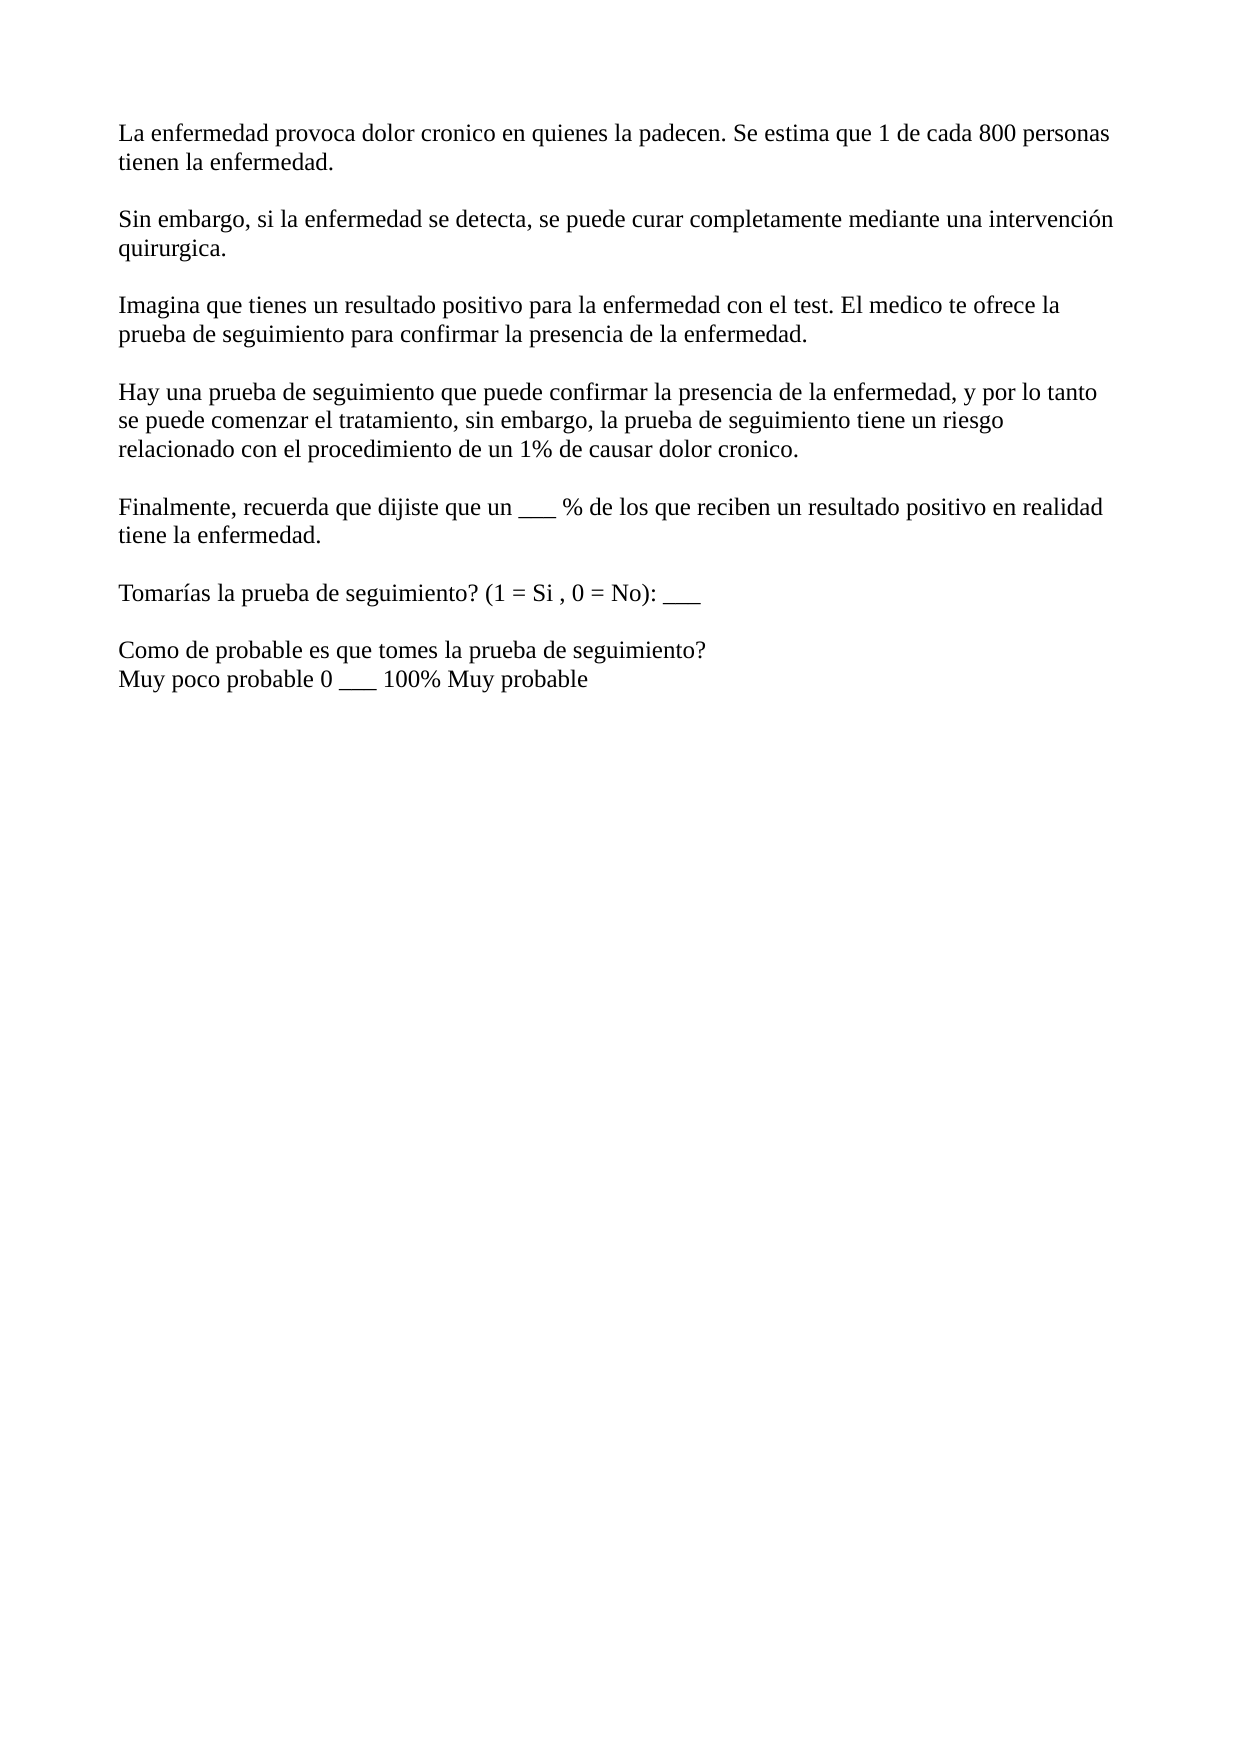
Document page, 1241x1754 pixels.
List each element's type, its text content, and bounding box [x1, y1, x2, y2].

text Muy poco probable 0 ___ 100% Muy probable [118, 664, 1122, 693]
text Hay una prueba de seguimiento que puede confirmar la presencia de la enfermedad, y por lo tanto se puede comenzar el tratamiento, sin embargo, la prueba de seguimiento tiene un riesgo relacionado con el procedimiento de un 1% de causar dolor cronico. [118, 377, 1122, 463]
text Imagina que tienes un resultado positivo para la enfermedad con el test. El medico te ofrece la prueba de seguimiento para confirmar la presencia de la enfermedad. [118, 291, 1122, 348]
text Tomarías la prueba de seguimiento? (1 = Si , 0 = No): ___ [118, 578, 1122, 607]
text Como de probable es que tomes la prueba de seguimiento? [118, 636, 1122, 664]
text Sin embargo, si la enfermedad se detecta, se puede curar completamente mediante una intervención quirurgica. [118, 204, 1122, 262]
text Finalmente, recuerda que dijiste que un ___ % de los que reciben un resultado positivo en realidad tiene la enfermedad. [118, 492, 1122, 549]
text La enfermedad provoca dolor cronico en quienes la padecen. Se estima que 1 de cada 800 personas tienen la enfermedad. [118, 118, 1122, 176]
